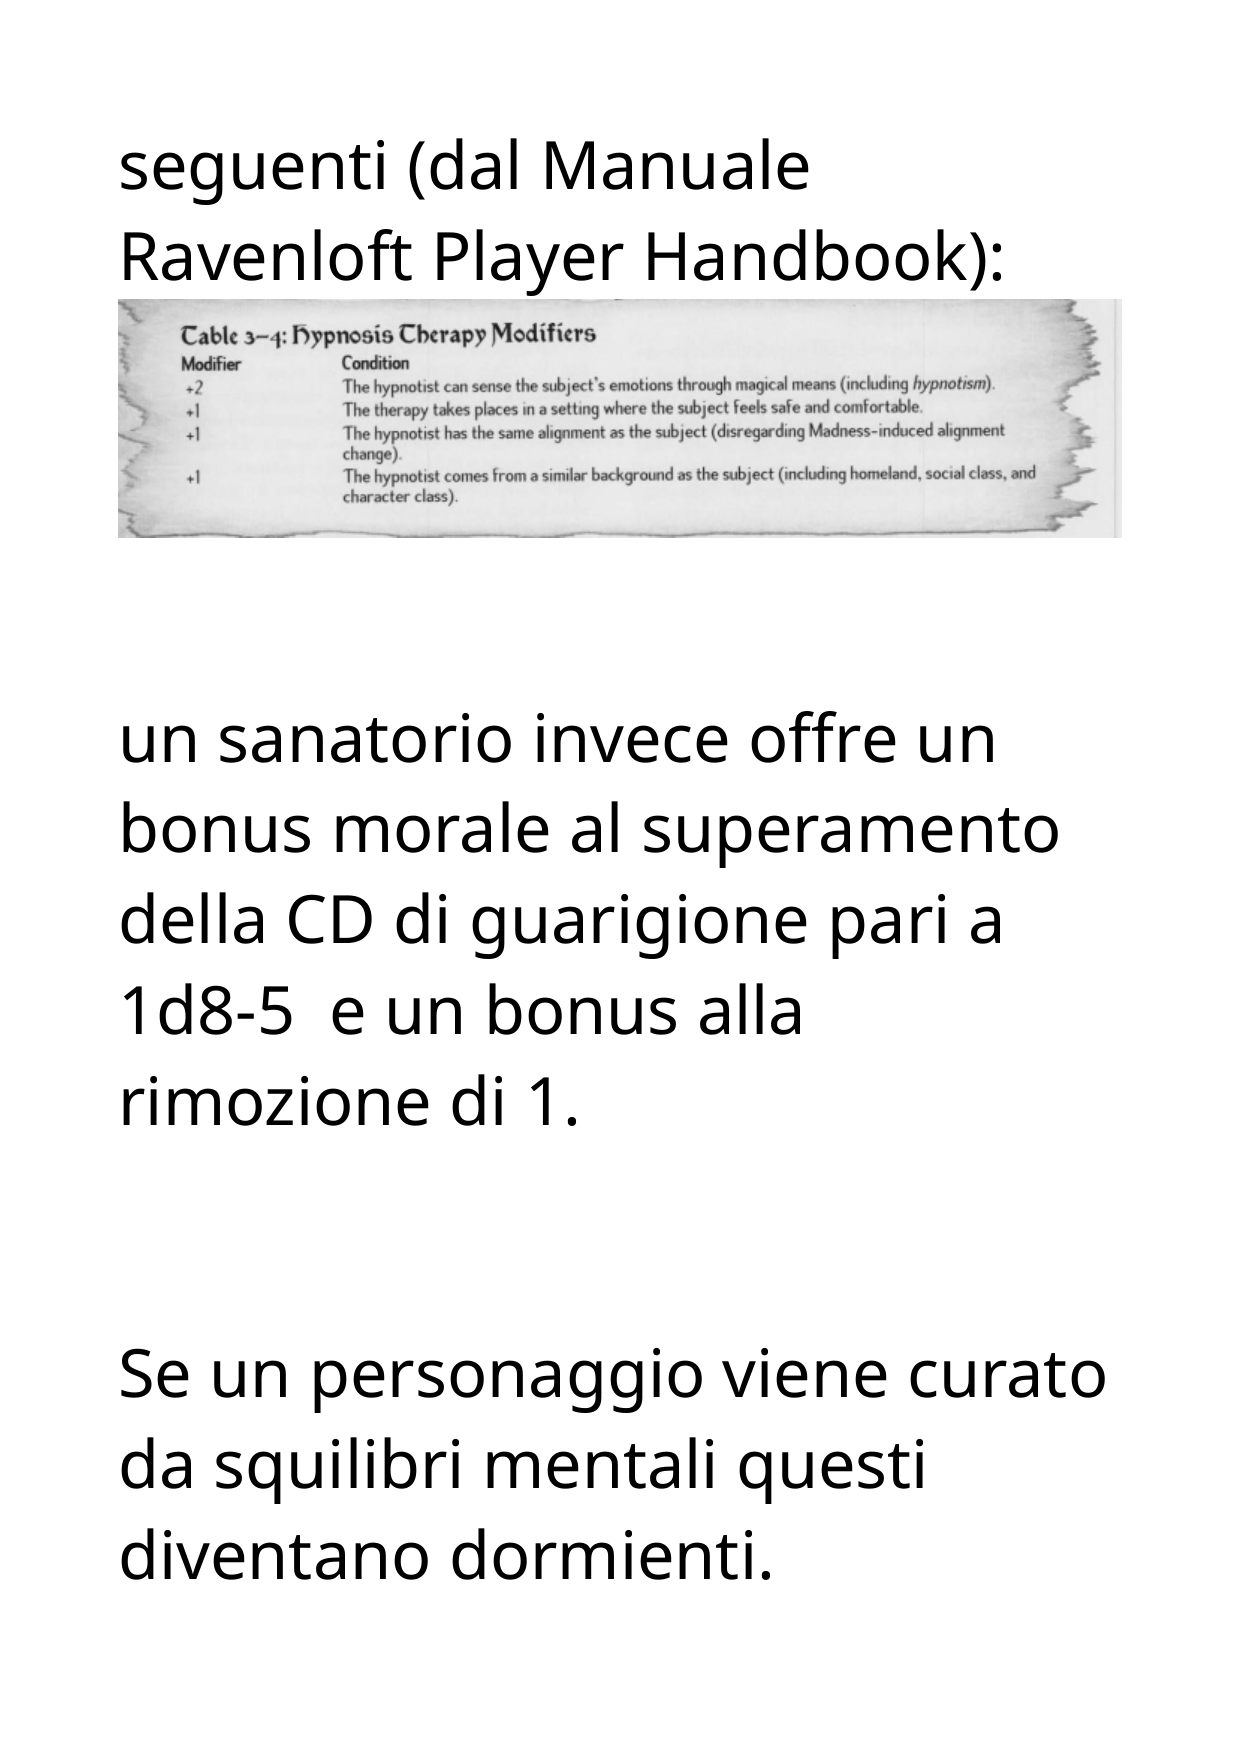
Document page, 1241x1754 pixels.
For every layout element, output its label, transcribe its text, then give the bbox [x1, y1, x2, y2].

text seguenti (dal Manuale Ravenloft Player Handbook): [118, 118, 1122, 299]
text Se un personaggio viene curato da squilibri mentali questi diventano dormienti. [118, 1327, 1122, 1599]
picture [118, 299, 1122, 538]
text un sanatorio invece offre un bonus morale al superamento della CD di guarigione pari a 1d8-5 e un bonus alla rimozione di 1. [118, 691, 1122, 1145]
